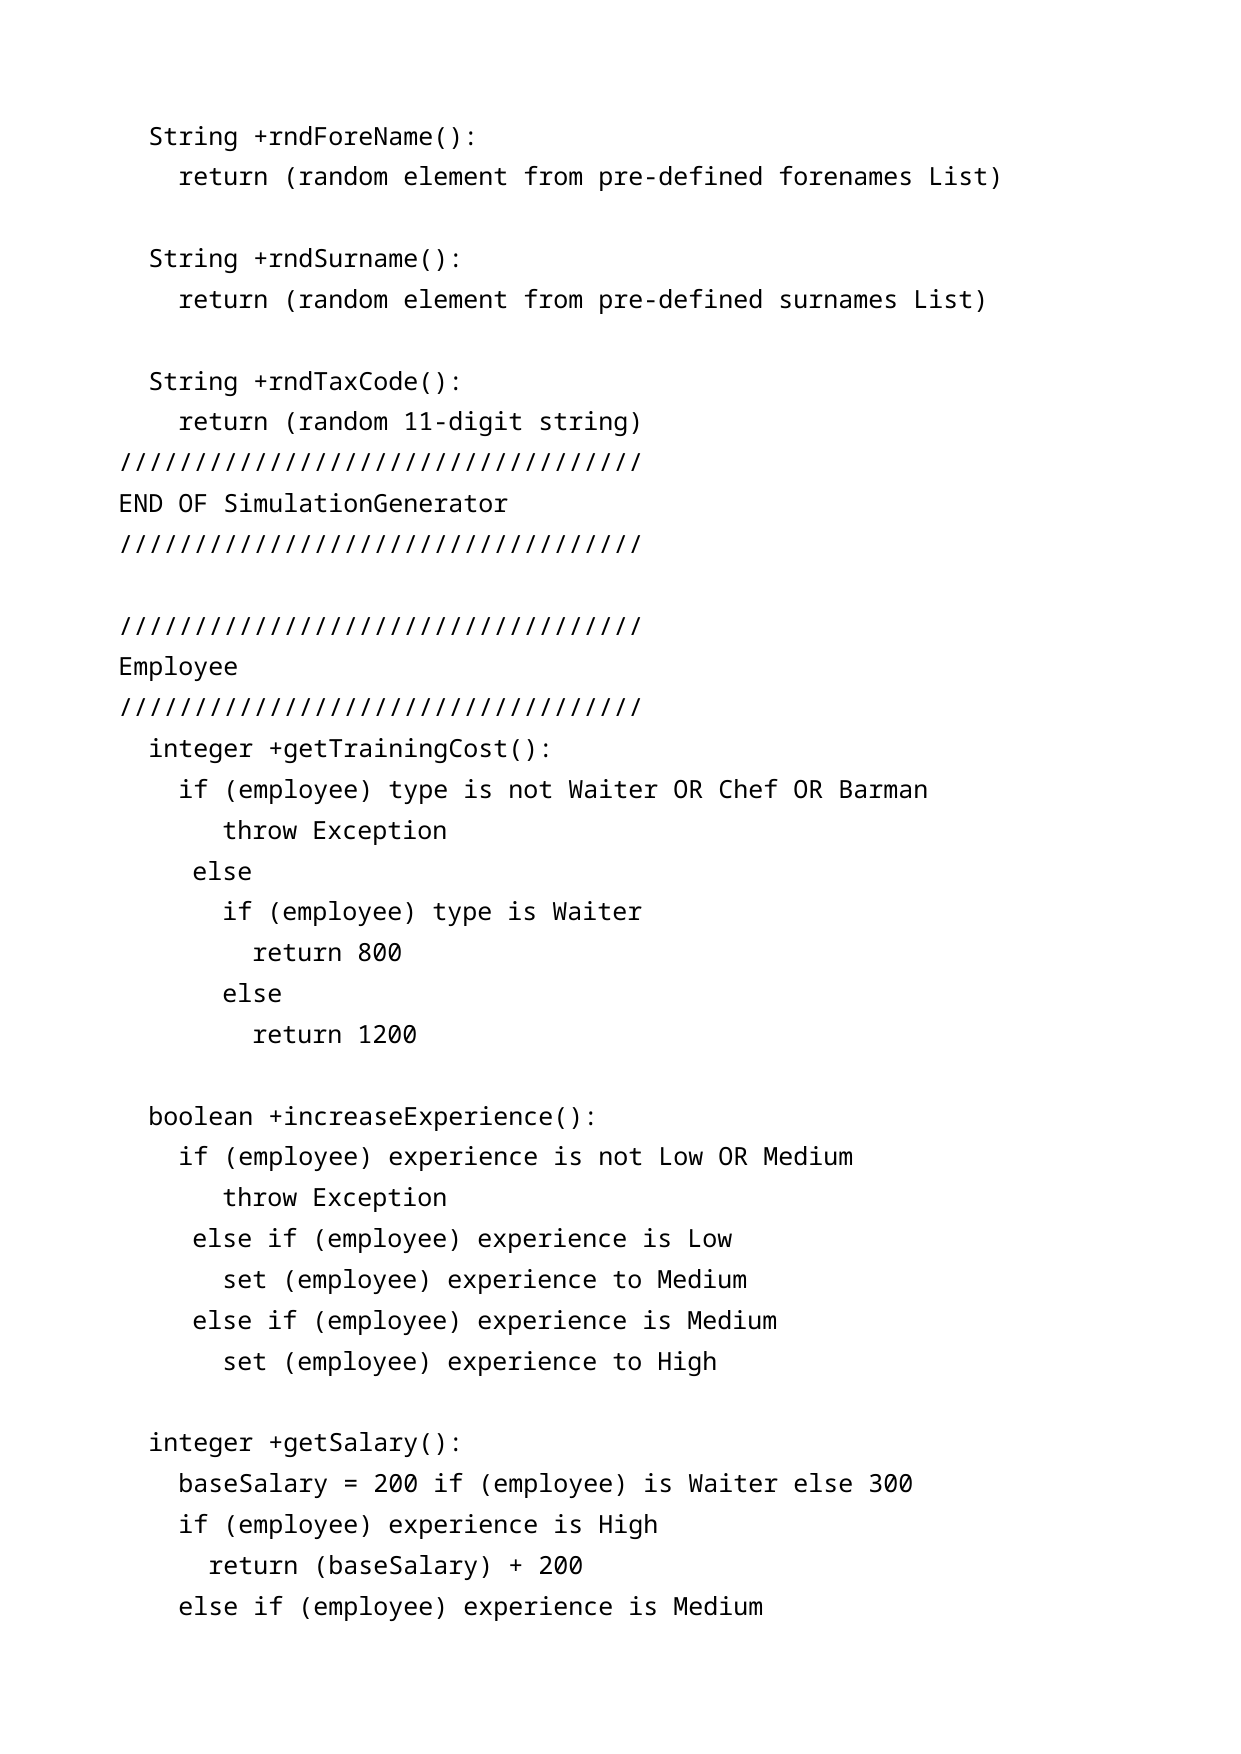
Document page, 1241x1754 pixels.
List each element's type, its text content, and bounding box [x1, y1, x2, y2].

text String +rndForeName(): return (random element from pre-defined forenames List) String +rndSurname(): return (random element from pre-defined surnames List) String +rndTaxCode(): return (random 11-digit string) /////////////////////////////////// END OF SimulationGenerator /////////////////////////////////// /////////////////////////////////// Employee /////////////////////////////////// integer +getTrainingCost(): if (employee) type is not Waiter OR Chef OR Barman throw Exception else if (employee) type is Waiter return 800 else return 1200 boolean +increaseExperience(): if (employee) experience is not Low OR Medium throw Exception else if (employee) experience is Low set (employee) experience to Medium else if (employee) experience is Medium set (employee) experience to High integer +getSalary(): baseSalary = 200 if (employee) is Waiter else 300 if (employee) experience is High return (baseSalary) + 200 else if (employee) experience is Medium [118, 118, 1122, 1622]
